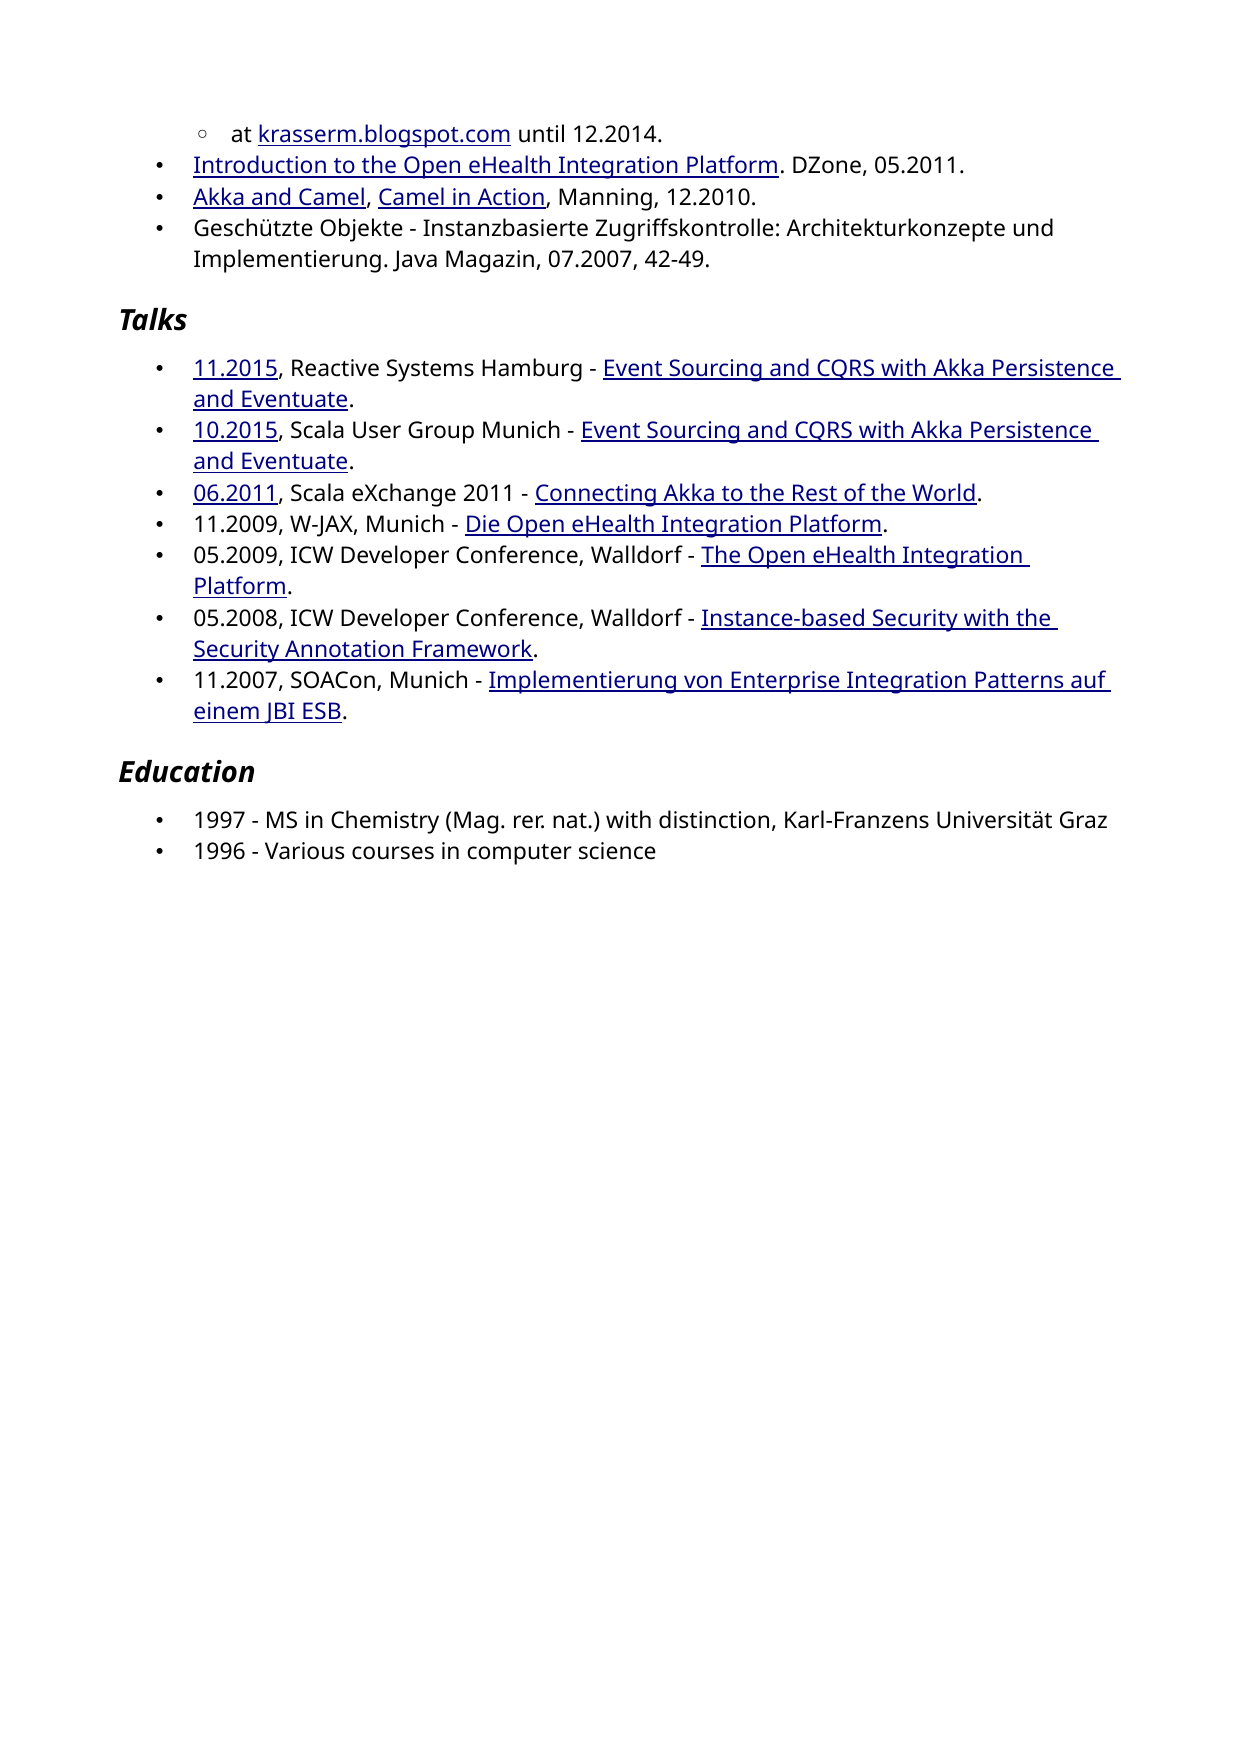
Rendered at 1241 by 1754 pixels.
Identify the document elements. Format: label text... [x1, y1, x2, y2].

list 10.2015, Scala User Group Munich - Event Sourcing and CQRS with Akka Persistence and Eventuate. [156, 414, 1122, 477]
list 1996 - Various courses in computer science [156, 835, 1122, 866]
subtitle Talks [118, 299, 1122, 339]
list Akka and Camel, Camel in Action, Manning, 12.2010. [156, 181, 1122, 212]
list 1997 - MS in Chemistry (Mag. rer. nat.) with distinction, Karl-Franzens Universität Graz [156, 804, 1122, 835]
list 11.2015, Reactive Systems Hamburg - Event Sourcing and CQRS with Akka Persistence and Eventuate. [156, 352, 1122, 414]
list 06.2011, Scala eXchange 2011 - Connecting Akka to the Rest of the World. [156, 477, 1122, 508]
list 11.2007, SOACon, Munich - Implementierung von Enterprise Integration Patterns auf einem JBI ESB. [156, 664, 1122, 727]
list 11.2009, W-JAX, Munich - Die Open eHealth Integration Platform. [156, 508, 1122, 539]
list 05.2008, ICW Developer Conference, Walldorf - Instance-based Security with the Security Annotation Framework. [156, 602, 1122, 664]
list at krasserm.blogspot.com until 12.2014. [193, 118, 1122, 149]
list 05.2009, ICW Developer Conference, Walldorf - The Open eHealth Integration Platform. [156, 539, 1122, 602]
subtitle Education [118, 752, 1122, 791]
list Introduction to the Open eHealth Integration Platform. DZone, 05.2011. [156, 149, 1122, 181]
list Geschützte Objekte - Instanzbasierte Zugriffskontrolle: Architekturkonzepte und Implementierung. Java Magazin, 07.2007, 42-49. [156, 212, 1122, 274]
